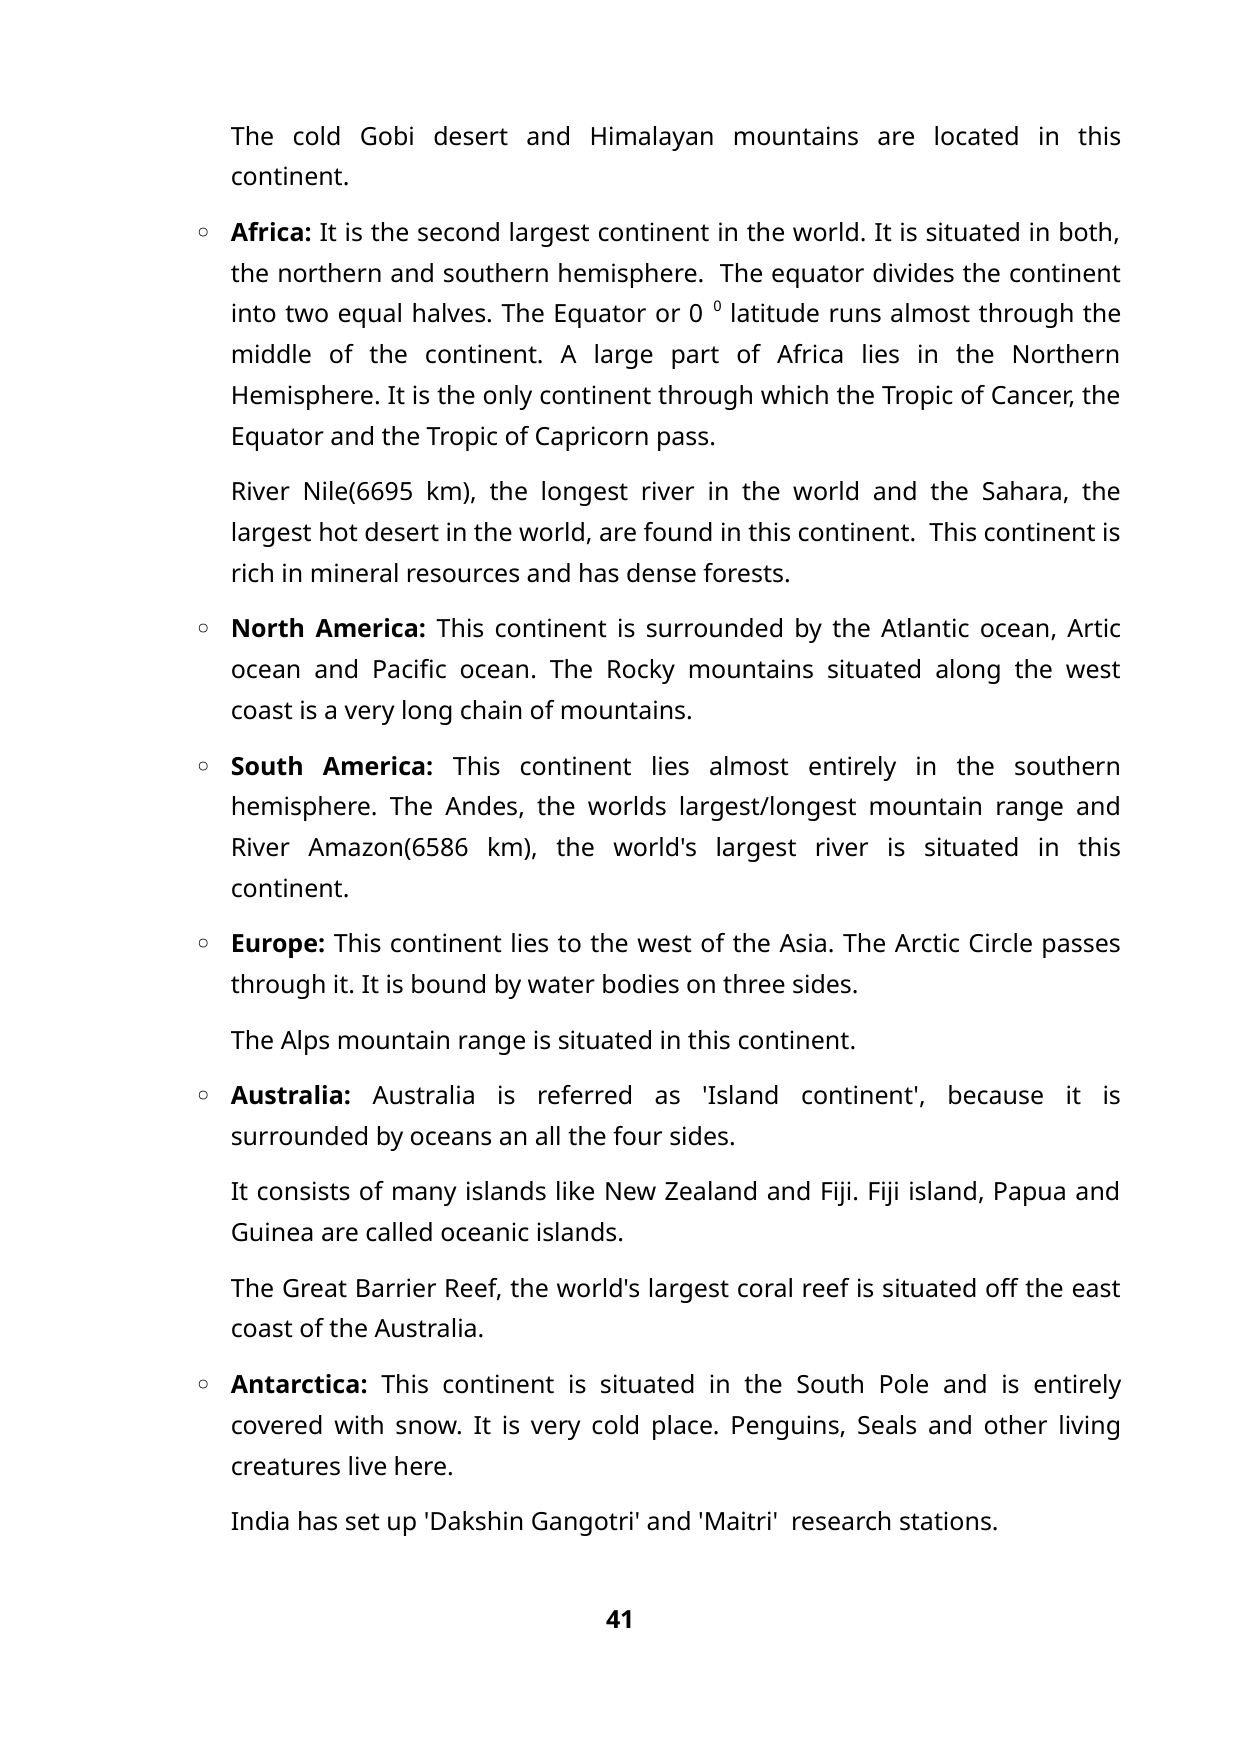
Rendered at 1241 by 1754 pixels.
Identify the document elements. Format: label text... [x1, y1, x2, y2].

list The Alps mountain range is situated in this continent. [193, 1022, 1122, 1056]
list Europe: This continent lies to the west of the Asia. The Arctic Circle passes through it. It is bound by water bodies on three sides. [193, 926, 1122, 1001]
list Africa: It is the second largest continent in the world. It is situated in both, the northern and southern hemisphere. The equator divides the continent into two equal halves. The Equator or 0 0 latitude runs almost through the middle of the continent. A large part of Africa lies in the Northern Hemisphere. It is the only continent through which the Tropic of Cancer, the Equator and the Tropic of Capricorn pass. [193, 214, 1122, 453]
list The cold Gobi desert and Himalayan mountains are located in this continent. [193, 118, 1122, 193]
list India has set up 'Dakshin Gangotri' and 'Maitri' research stations. [193, 1503, 1122, 1538]
list Antarctica: This continent is situated in the South Pole and is entirely covered with snow. It is very cold place. Penguins, Seals and other living creatures live here. [193, 1366, 1122, 1482]
list North America: This continent is surrounded by the Atlantic ocean, Artic ocean and Pacific ocean. The Rocky mountains situated along the west coast is a very long chain of mountains. [193, 611, 1122, 727]
list Australia: Australia is referred as 'Island continent', because it is surrounded by oceans an all the four sides. [193, 1078, 1122, 1153]
list South America: This continent lies almost entirely in the southern hemisphere. The Andes, the worlds largest/longest mountain range and River Amazon(6586 km), the world's largest river is situated in this continent. [193, 748, 1122, 905]
list It consists of many islands like New Zealand and Fiji. Fiji island, Papua and Guinea are called oceanic islands. [193, 1174, 1122, 1249]
list The Great Barrier Reef, the world's largest coral reef is situated off the east coast of the Australia. [193, 1270, 1122, 1345]
list River Nile(6695 km), the longest river in the world and the Sahara, the largest hot desert in the world, are found in this continent. This continent is rich in mineral resources and has dense forests. [193, 474, 1122, 590]
